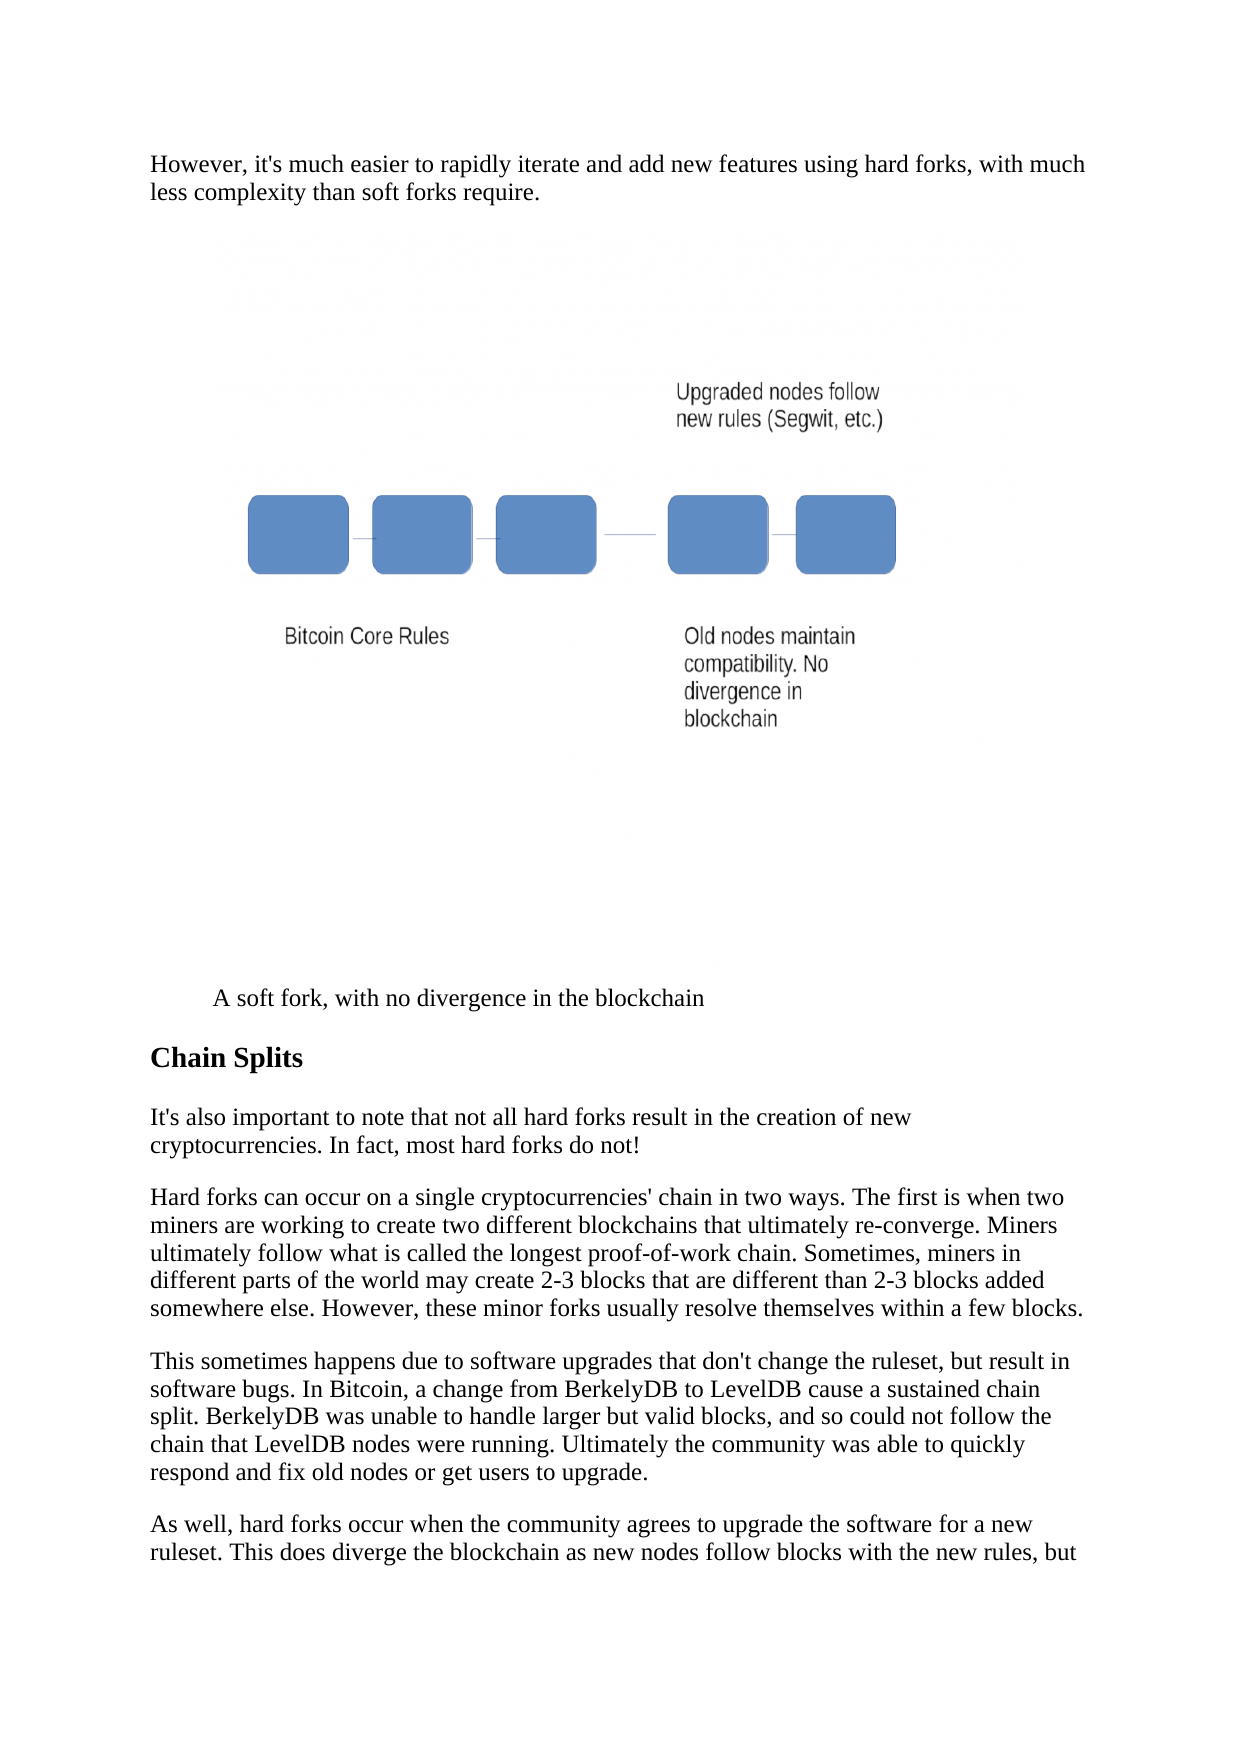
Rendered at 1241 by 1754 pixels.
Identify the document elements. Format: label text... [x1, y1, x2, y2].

text A soft fork, with no divergence in the blockchain [212, 985, 1028, 1012]
text However, it's much easier to rapidly iterate and add new features using hard forks, with much less complexity than soft forks require. [150, 150, 1090, 205]
subtitle Chain Splits [150, 1041, 1090, 1074]
text Hard forks can occur on a single cryptocurrencies' chain in two ways. The first is when two miners are working to create two different blockchains that ultimately re-converge. Miners ultimately follow what is called the longest proof-of-work chain. Sometimes, miners in different parts of the world may create 2-3 blocks that are different than 2-3 blocks added somewhere else. However, these minor forks usually resolve themselves within a few blocks. [150, 1183, 1090, 1322]
text As well, hard forks occur when the community agrees to upgrade the software for a new ruleset. This does diverge the blockchain as new nodes follow blocks with the new rules, but [150, 1511, 1090, 1566]
text It's also important to note that not all hard forks result in the creation of new cryptocurrencies. In fact, most hard forks do not! [150, 1103, 1090, 1158]
text This sometimes happens due to software upgrades that don't change the ruleset, but result in software bugs. In Bitcoin, a change from BerkelyDB to LevelDB cause a sustained chain split. BerkelyDB was unable to handle larger but valid blocks, and so could not follow the chain that LevelDB nodes were running. Ultimately the community was able to quickly respond and fix old nodes or get users to upgrade. [150, 1347, 1090, 1486]
